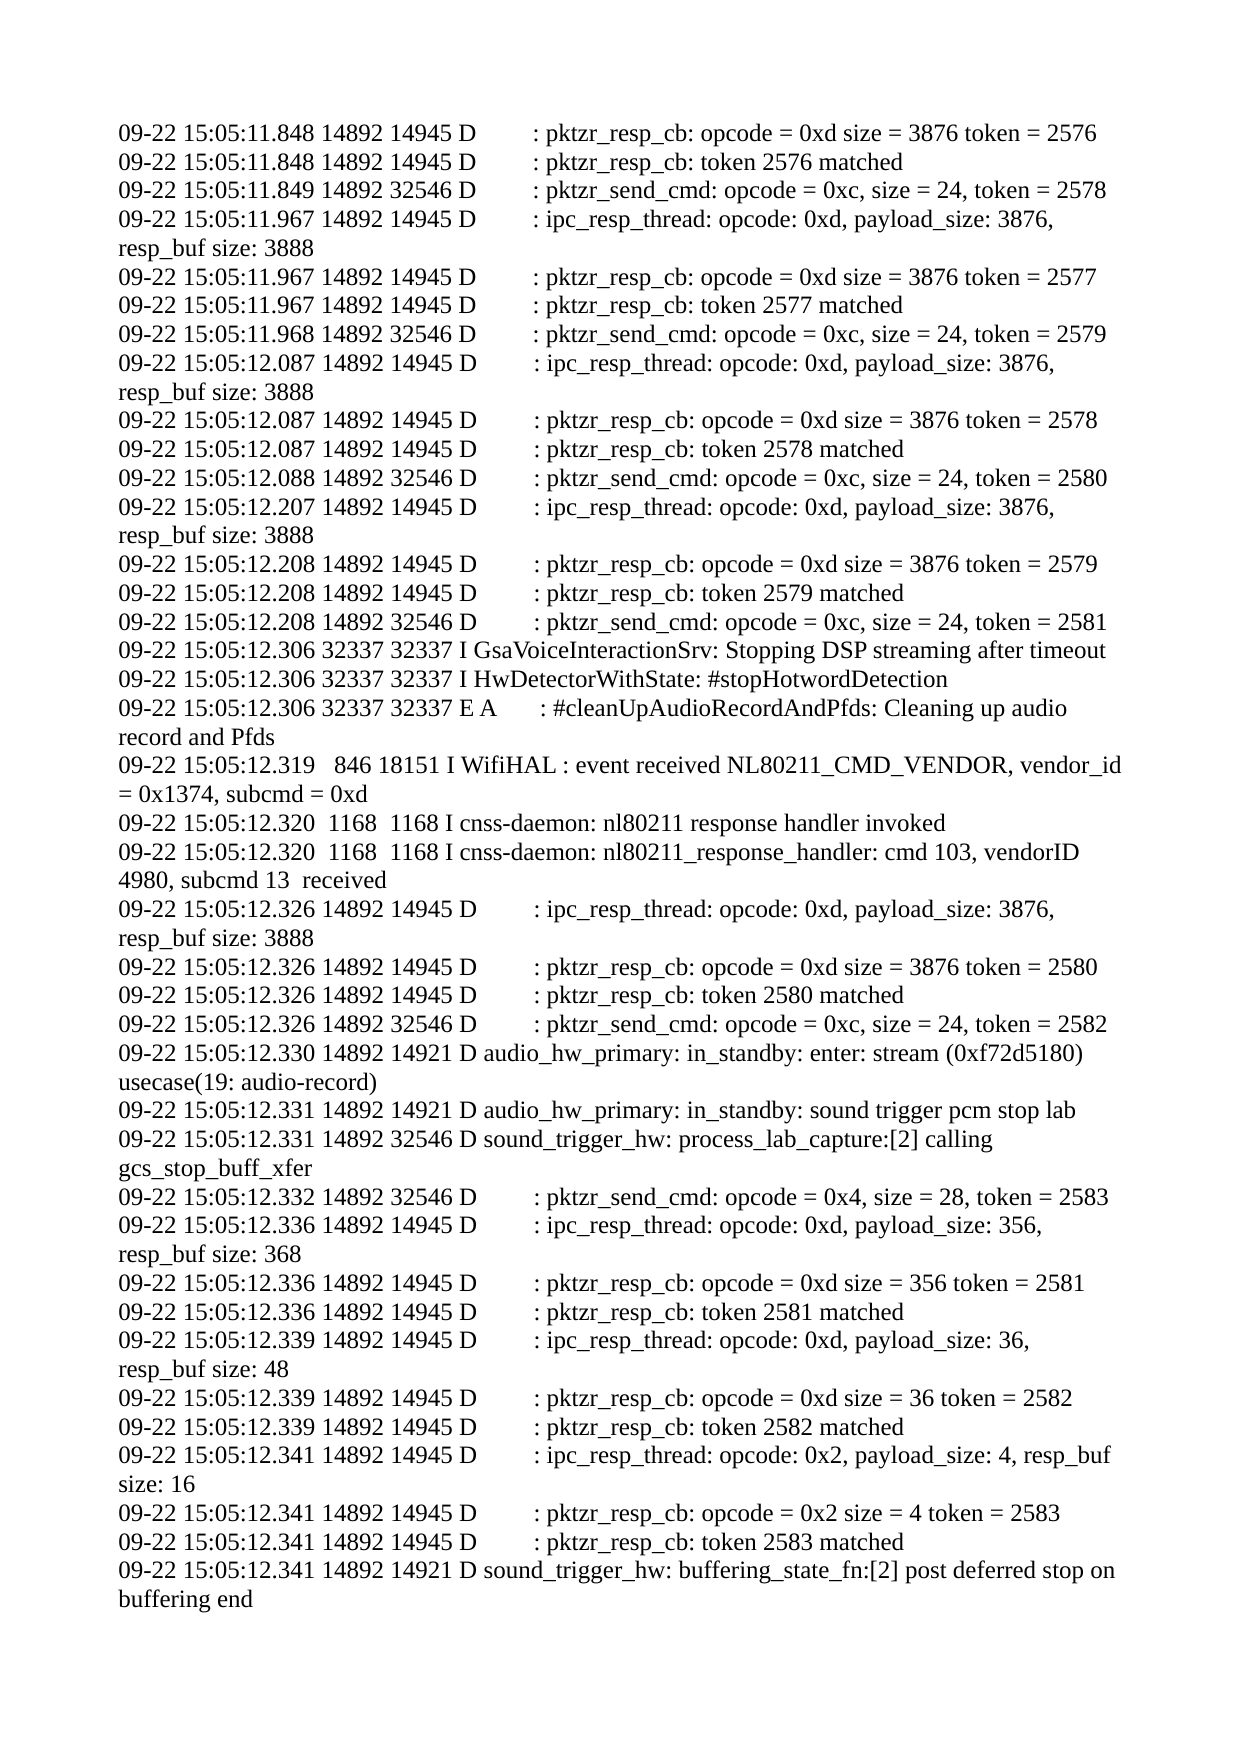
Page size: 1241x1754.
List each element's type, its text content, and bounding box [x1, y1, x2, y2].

text 09-22 15:05:12.332 14892 32546 D : pktzr_send_cmd: opcode = 0x4, size = 28, token = 2583 [118, 1182, 1122, 1211]
text 09-22 15:05:12.306 32337 32337 I HwDetectorWithState: #stopHotwordDetection [118, 664, 1122, 693]
text 09-22 15:05:11.967 14892 14945 D : pktzr_resp_cb: token 2577 matched [118, 291, 1122, 319]
text 09-22 15:05:12.087 14892 14945 D : pktzr_resp_cb: token 2578 matched [118, 434, 1122, 463]
text 09-22 15:05:12.306 32337 32337 E A : #cleanUpAudioRecordAndPfds: Cleaning up audio record and Pfds [118, 693, 1122, 751]
text 09-22 15:05:12.331 14892 14921 D audio_hw_primary: in_standby: sound trigger pcm stop lab [118, 1096, 1122, 1124]
text 09-22 15:05:12.320 1168 1168 I cnss-daemon: nl80211 response handler invoked [118, 808, 1122, 837]
text 09-22 15:05:12.336 14892 14945 D : pktzr_resp_cb: token 2581 matched [118, 1297, 1122, 1326]
text 09-22 15:05:11.849 14892 32546 D : pktzr_send_cmd: opcode = 0xc, size = 24, token = 2578 [118, 176, 1122, 204]
text 09-22 15:05:12.087 14892 14945 D : ipc_resp_thread: opcode: 0xd, payload_size: 3876, resp_buf size: 3888 [118, 348, 1122, 406]
text 09-22 15:05:12.208 14892 14945 D : pktzr_resp_cb: opcode = 0xd size = 3876 token = 2579 [118, 549, 1122, 578]
text 09-22 15:05:12.319 846 18151 I WifiHAL : event received NL80211_CMD_VENDOR, vendor_id = 0x1374, subcmd = 0xd [118, 751, 1122, 808]
text 09-22 15:05:12.331 14892 32546 D sound_trigger_hw: process_lab_capture:[2] calling gcs_stop_buff_xfer [118, 1124, 1122, 1182]
text 09-22 15:05:12.320 1168 1168 I cnss-daemon: nl80211_response_handler: cmd 103, vendorID 4980, subcmd 13 received [118, 837, 1122, 894]
text 09-22 15:05:12.336 14892 14945 D : ipc_resp_thread: opcode: 0xd, payload_size: 356, resp_buf size: 368 [118, 1211, 1122, 1268]
text 09-22 15:05:11.968 14892 32546 D : pktzr_send_cmd: opcode = 0xc, size = 24, token = 2579 [118, 319, 1122, 348]
text 09-22 15:05:12.088 14892 32546 D : pktzr_send_cmd: opcode = 0xc, size = 24, token = 2580 [118, 463, 1122, 492]
text 09-22 15:05:11.848 14892 14945 D : pktzr_resp_cb: opcode = 0xd size = 3876 token = 2576 [118, 118, 1122, 147]
text 09-22 15:05:11.967 14892 14945 D : pktzr_resp_cb: opcode = 0xd size = 3876 token = 2577 [118, 262, 1122, 291]
text 09-22 15:05:12.330 14892 14921 D audio_hw_primary: in_standby: enter: stream (0xf72d5180) usecase(19: audio-record) [118, 1038, 1122, 1096]
text 09-22 15:05:12.339 14892 14945 D : pktzr_resp_cb: token 2582 matched [118, 1412, 1122, 1441]
text 09-22 15:05:12.341 14892 14945 D : pktzr_resp_cb: token 2583 matched [118, 1527, 1122, 1556]
text 09-22 15:05:12.087 14892 14945 D : pktzr_resp_cb: opcode = 0xd size = 3876 token = 2578 [118, 406, 1122, 434]
text 09-22 15:05:12.208 14892 32546 D : pktzr_send_cmd: opcode = 0xc, size = 24, token = 2581 [118, 607, 1122, 636]
text 09-22 15:05:12.326 14892 14945 D : pktzr_resp_cb: token 2580 matched [118, 981, 1122, 1009]
text 09-22 15:05:12.207 14892 14945 D : ipc_resp_thread: opcode: 0xd, payload_size: 3876, resp_buf size: 3888 [118, 492, 1122, 549]
text 09-22 15:05:12.326 14892 14945 D : pktzr_resp_cb: opcode = 0xd size = 3876 token = 2580 [118, 952, 1122, 981]
text 09-22 15:05:12.341 14892 14945 D : ipc_resp_thread: opcode: 0x2, payload_size: 4, resp_buf size: 16 [118, 1441, 1122, 1498]
text 09-22 15:05:12.339 14892 14945 D : ipc_resp_thread: opcode: 0xd, payload_size: 36, resp_buf size: 48 [118, 1326, 1122, 1383]
text 09-22 15:05:11.967 14892 14945 D : ipc_resp_thread: opcode: 0xd, payload_size: 3876, resp_buf size: 3888 [118, 204, 1122, 262]
text 09-22 15:05:12.341 14892 14921 D sound_trigger_hw: buffering_state_fn:[2] post deferred stop on buffering end [118, 1556, 1122, 1613]
text 09-22 15:05:12.341 14892 14945 D : pktzr_resp_cb: opcode = 0x2 size = 4 token = 2583 [118, 1498, 1122, 1527]
text 09-22 15:05:12.339 14892 14945 D : pktzr_resp_cb: opcode = 0xd size = 36 token = 2582 [118, 1383, 1122, 1412]
text 09-22 15:05:12.326 14892 32546 D : pktzr_send_cmd: opcode = 0xc, size = 24, token = 2582 [118, 1009, 1122, 1038]
text 09-22 15:05:12.326 14892 14945 D : ipc_resp_thread: opcode: 0xd, payload_size: 3876, resp_buf size: 3888 [118, 894, 1122, 952]
text 09-22 15:05:11.848 14892 14945 D : pktzr_resp_cb: token 2576 matched [118, 147, 1122, 176]
text 09-22 15:05:12.306 32337 32337 I GsaVoiceInteractionSrv: Stopping DSP streaming after timeout [118, 636, 1122, 664]
text 09-22 15:05:12.336 14892 14945 D : pktzr_resp_cb: opcode = 0xd size = 356 token = 2581 [118, 1268, 1122, 1297]
text 09-22 15:05:12.208 14892 14945 D : pktzr_resp_cb: token 2579 matched [118, 578, 1122, 607]
